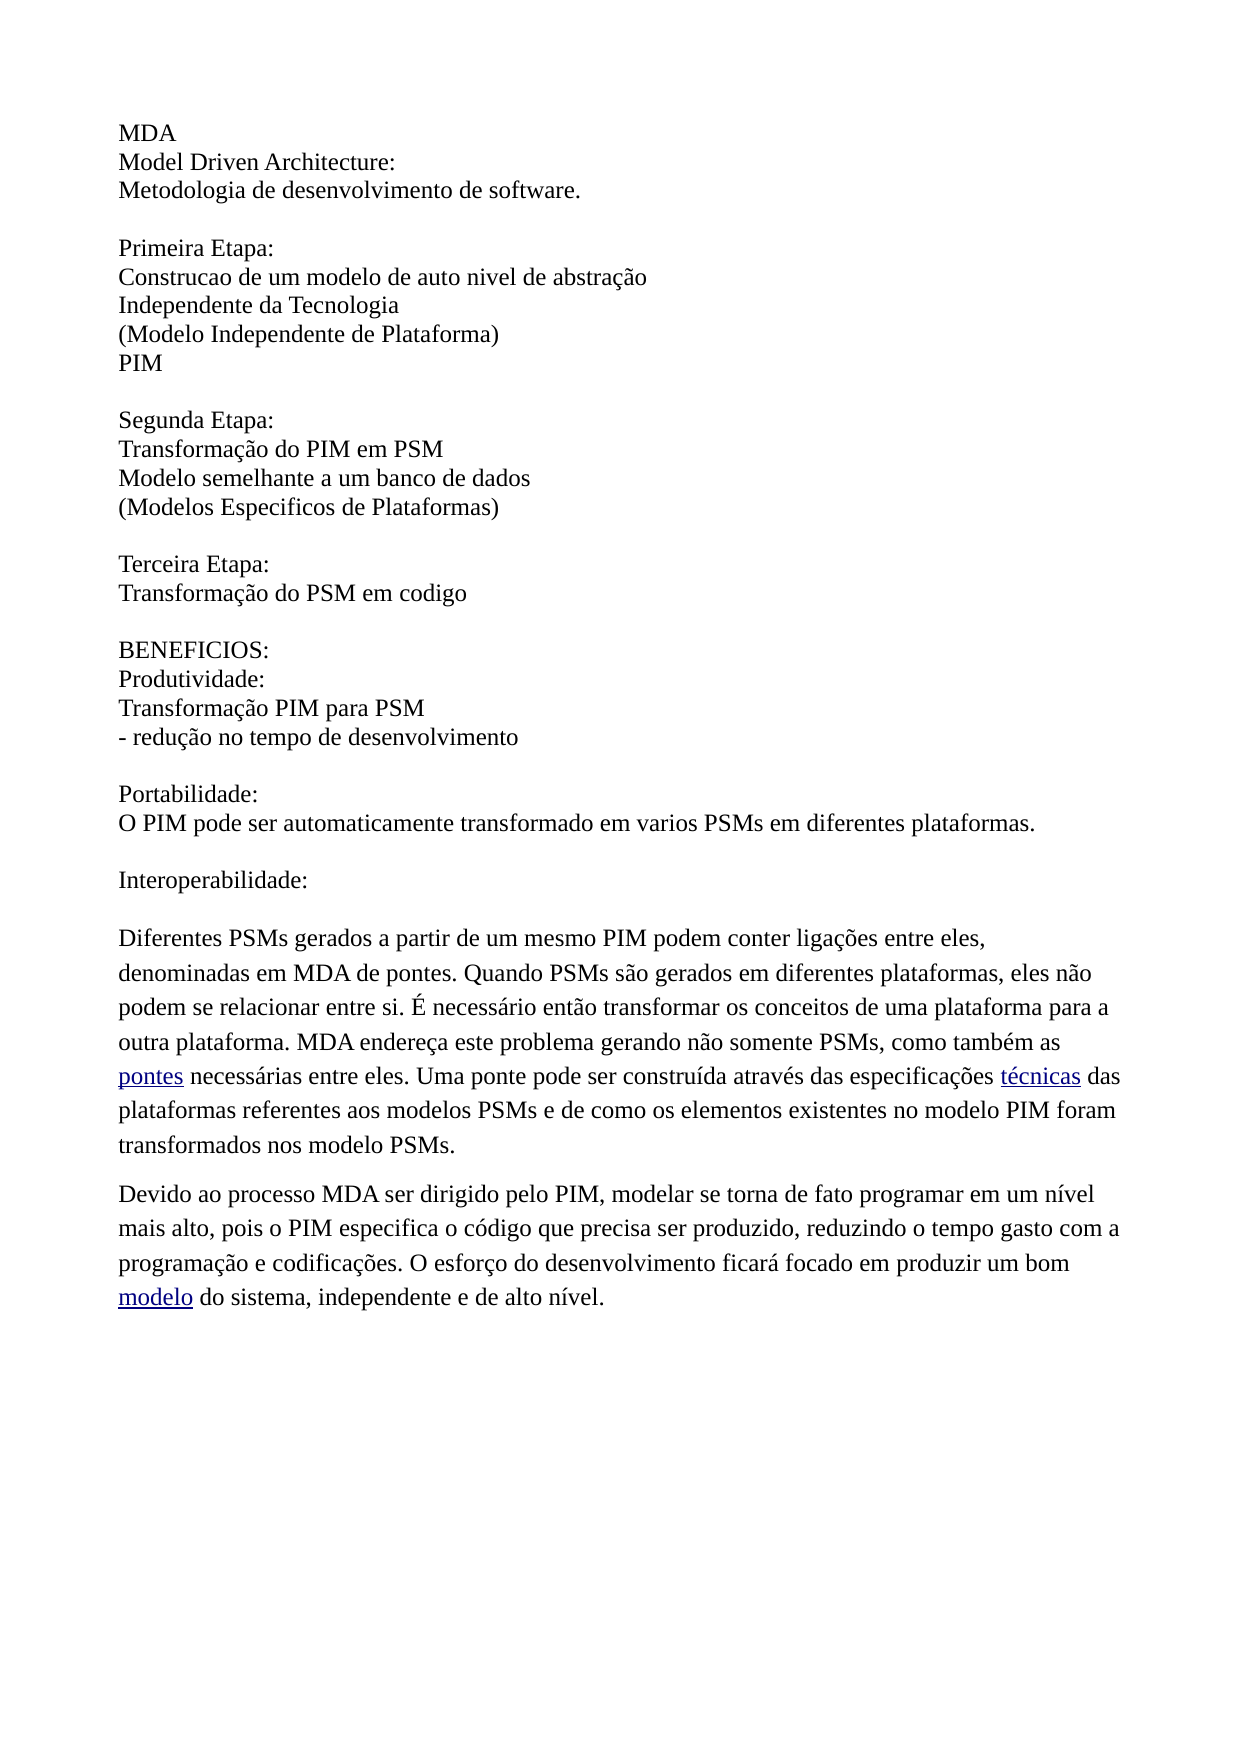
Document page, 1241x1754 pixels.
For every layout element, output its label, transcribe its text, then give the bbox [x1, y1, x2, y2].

text PIM [118, 348, 1122, 377]
text Construcao de um modelo de auto nivel de abstração [118, 262, 1122, 291]
text Produtividade: [118, 664, 1122, 693]
text Transformação PIM para PSM [118, 693, 1122, 722]
text Segunda Etapa: [118, 406, 1122, 434]
text Portabilidade: [118, 779, 1122, 808]
text MDA [118, 118, 1122, 147]
text Terceira Etapa: [118, 549, 1122, 578]
text - redução no tempo de desenvolvimento [118, 722, 1122, 751]
text Primeira Etapa: [118, 233, 1122, 262]
text Transformação do PSM em codigo [118, 578, 1122, 607]
text Model Driven Architecture: [118, 147, 1122, 176]
text Devido ao processo MDA ser dirigido pelo PIM, modelar se torna de fato programar em um nível mais alto, pois o PIM especifica o código que precisa ser produzido, reduzindo o tempo gasto com a programação e codificações. O esforço do desenvolvimento ficará focado em produzir um bom modelo do sistema, independente e de alto nível. [118, 1179, 1122, 1311]
text Diferentes PSMs gerados a partir de um mesmo PIM podem conter ligações entre eles, denominadas em MDA de pontes. Quando PSMs são gerados em diferentes plataformas, eles não podem se relacionar entre si. É necessário então transformar os conceitos de uma plataforma para a outra plataforma. MDA endereça este problema gerando não somente PSMs, como também as pontes necessárias entre eles. Uma ponte pode ser construída através das especificações técnicas das plataformas referentes aos modelos PSMs e de como os elementos existentes no modelo PIM foram transformados nos modelo PSMs. [118, 923, 1122, 1159]
text O PIM pode ser automaticamente transformado em varios PSMs em diferentes plataformas. [118, 808, 1122, 837]
text Independente da Tecnologia [118, 291, 1122, 319]
text (Modelos Especificos de Plataformas) [118, 492, 1122, 521]
text (Modelo Independente de Plataforma) [118, 319, 1122, 348]
text Interoperabilidade: [118, 866, 1122, 894]
text Modelo semelhante a um banco de dados [118, 463, 1122, 492]
text Metodologia de desenvolvimento de software. [118, 176, 1122, 204]
text Transformação do PIM em PSM [118, 434, 1122, 463]
text BENEFICIOS: [118, 636, 1122, 664]
